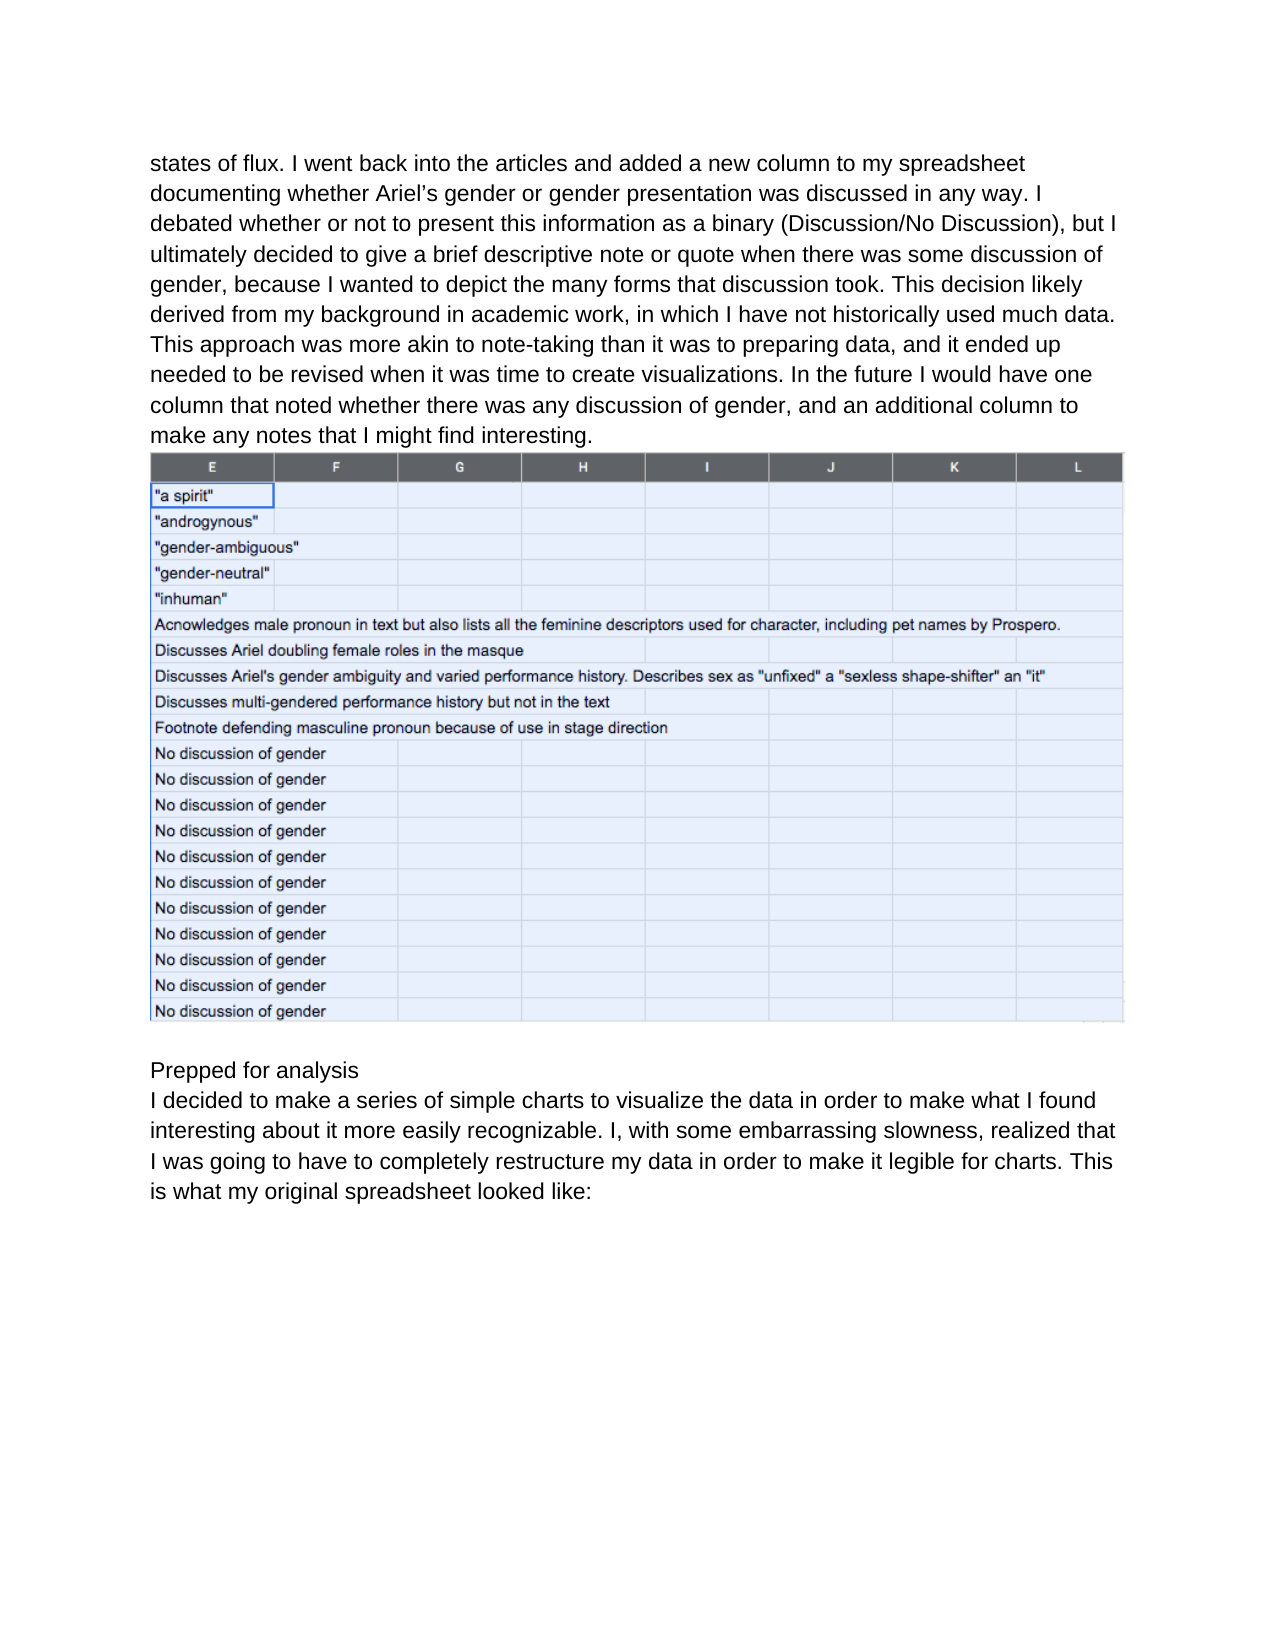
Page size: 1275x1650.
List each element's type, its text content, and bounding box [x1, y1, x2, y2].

text Prepped for analysis [150, 1057, 1125, 1083]
text I decided to make a series of simple charts to visualize the data in order to make what I found interesting about it more easily recognizable. I, with some embarrassing slowness, realized that I was going to have to completely restructure my data in order to make it legible for charts. This is what my original spreadsheet looked like: [150, 1087, 1125, 1204]
text states of flux. I went back into the articles and added a new column to my spreadsheet documenting whether Ariel’s gender or gender presentation was discussed in any way. I debated whether or not to present this information as a binary (Discussion/No Discussion), but I ultimately decided to give a brief descriptive note or quote when there was some discussion of gender, because I wanted to depict the many forms that discussion took. This decision likely derived from my background in academic work, in which I have not historically used much data. This approach was more akin to note-taking than it was to preparing data, and it ended up needed to be revised when it was time to create visualizations. In the future I would have one column that noted whether there was any discussion of gender, and an additional column to make any notes that I might find interesting. [150, 150, 1125, 452]
picture [150, 452, 1125, 1023]
